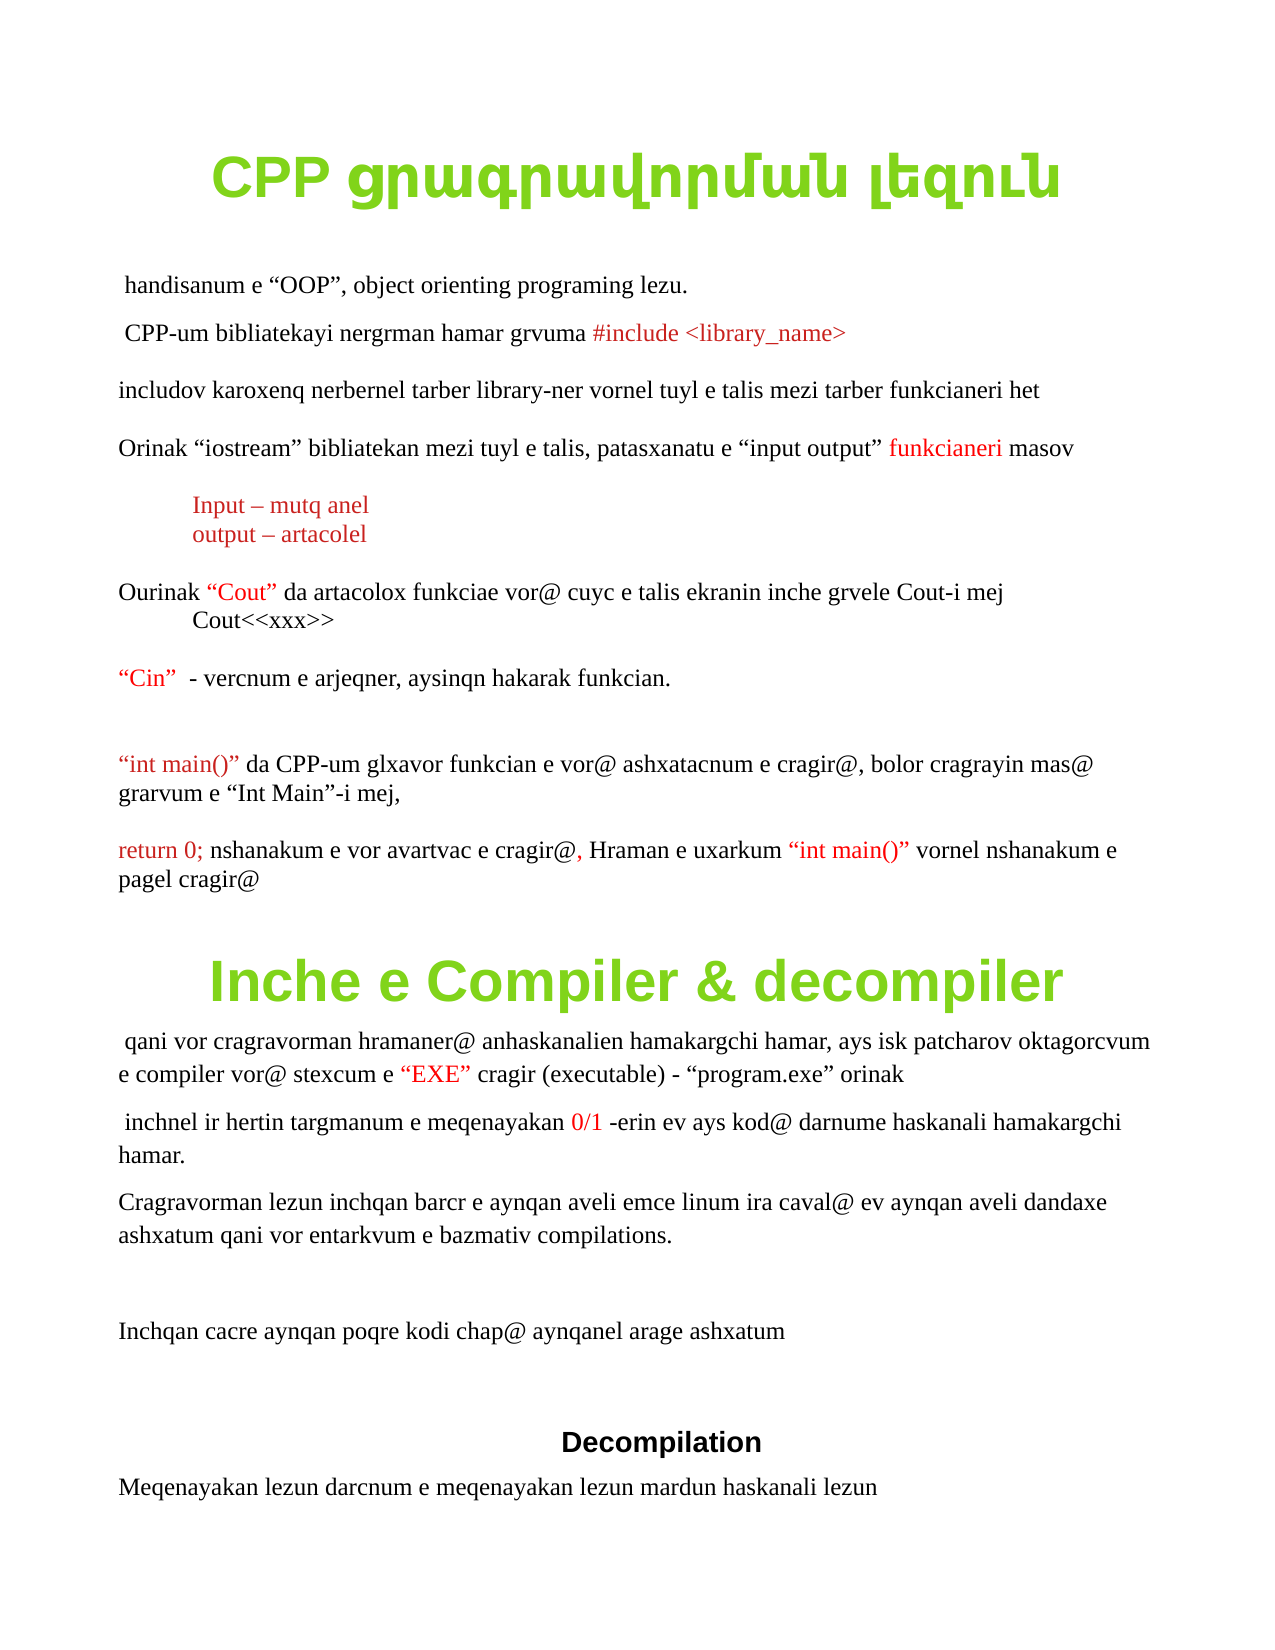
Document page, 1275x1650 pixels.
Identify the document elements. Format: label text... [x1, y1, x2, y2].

text handisanum e “OOP”, object orienting programing lezu. [118, 270, 1157, 299]
subtitle Decompilation [118, 1426, 1157, 1459]
text Meqenayakan lezun darcnum e meqenayakan lezun mardun haskanali lezun [118, 1472, 1157, 1500]
title CPP ցրագրավորման լեզուն [118, 143, 1157, 210]
text return 0; nshanakum e vor avartvac e cragir@, Hraman e uxarkum “int main()” vornel nshanakum e pagel cragir@ [118, 835, 1157, 893]
text “Cin” - vercnum e arjeqner, aysinqn hakarak funkcian. [118, 663, 1157, 692]
text Input – mutq anel [118, 490, 1157, 519]
text CPP-um bibliatekayi nergrman hamar grvuma #include <library_name> [118, 318, 1157, 347]
text Ourinak “Cout” da artacolox funkciae vor@ cuyc e talis ekranin inche grvele Cout-i mej [118, 577, 1157, 605]
text inchnel ir hertin targmanum e meqenayakan 0/1 -erin ev ays kod@ darnume haskanali hamakargchi hamar. [118, 1107, 1157, 1169]
text Cragravorman lezun inchqan barcr e aynqan aveli emce linum ira caval@ ev aynqan aveli dandaxe ashxatum qani vor entarkvum e bazmativ compilations. [118, 1187, 1157, 1249]
text Inchqan cacre aynqan poqre kodi chap@ aynqanel arage ashxatum [118, 1316, 1157, 1344]
title Inche e Compiler & decompiler [118, 947, 1157, 1014]
text “int main()” da CPP-um glxavor funkcian e vor@ ashxatacnum e cragir@, bolor cragrayin mas@ grarvum e “Int Main”-i mej, [118, 749, 1157, 807]
text qani vor cragravorman hramaner@ anhaskanalien hamakargchi hamar, ays isk patcharov oktagorcvum e compiler vor@ stexcum e “EXE” cragir (executable) - “program.exe” orinak [118, 1026, 1157, 1088]
text Cout<<xxx>> [118, 605, 1157, 634]
text Orinak “iostream” bibliatekan mezi tuyl e talis, patasxanatu e “input output” funkcianeri masov [118, 433, 1157, 462]
text output – artacolel [118, 519, 1157, 548]
text includov karoxenq nerbernel tarber library-ner vornel tuyl e talis mezi tarber funkcianeri het [118, 375, 1157, 404]
